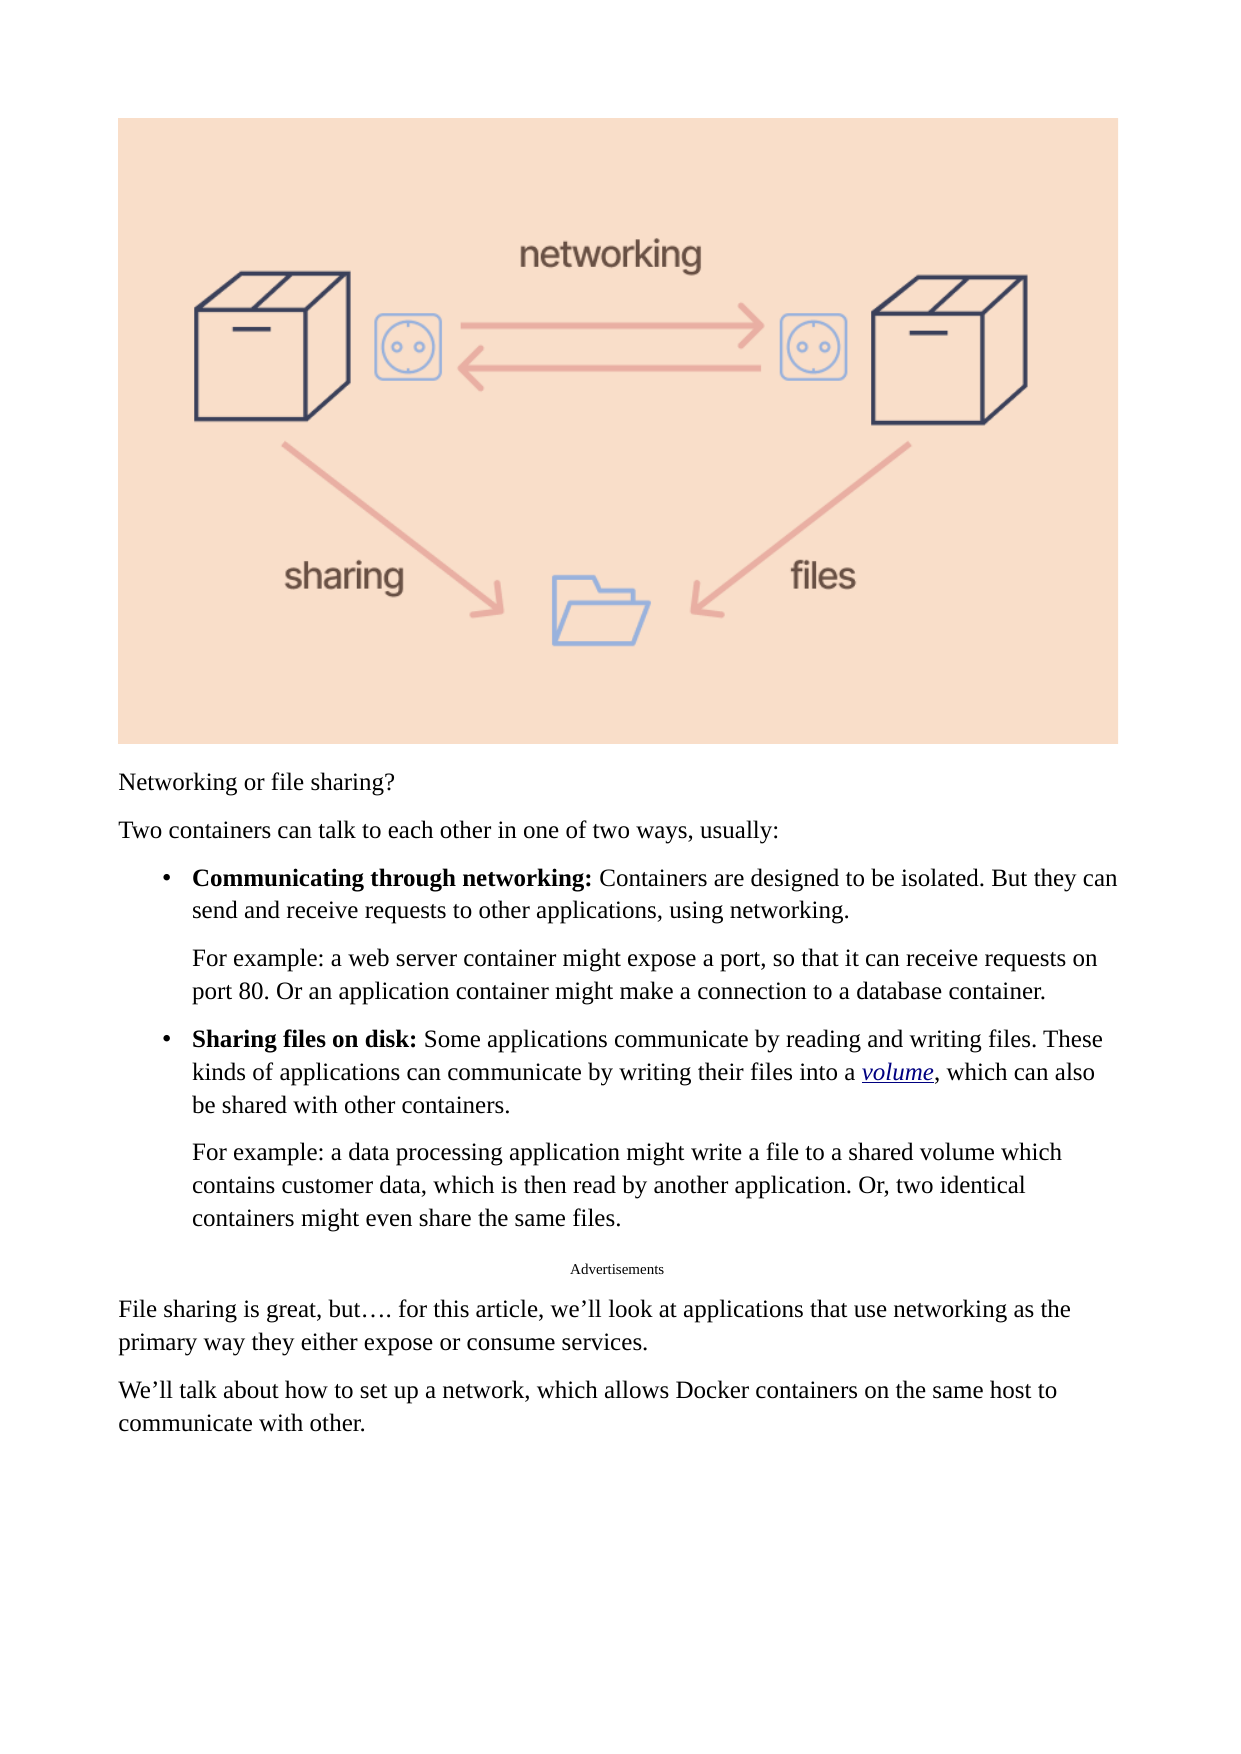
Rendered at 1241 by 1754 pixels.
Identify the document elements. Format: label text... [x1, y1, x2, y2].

list For example: a web server container might expose a port, so that it can receive requests on port 80. Or an application container might make a connection to a database container. [162, 943, 1122, 1005]
text Networking or file sharing? [118, 767, 1122, 796]
text We’ll talk about how to set up a network, which allows Docker containers on the same host to communicate with other. [118, 1375, 1122, 1437]
list For example: a data processing application might write a file to a shared volume which contains customer data, which is then read by another application. Or, two identical containers might even share the same files. [162, 1137, 1122, 1232]
text Advertisements [118, 1251, 1122, 1280]
list Communicating through networking: Containers are designed to be isolated. But they can send and receive requests to other applications, using networking. [162, 863, 1122, 924]
text Two containers can talk to each other in one of two ways, usually: [118, 815, 1122, 844]
text File sharing is great, but…. for this article, we’ll look at applications that use networking as the primary way they either expose or consume services. [118, 1294, 1122, 1356]
picture [118, 118, 1119, 744]
list Sharing files on disk: Some applications communicate by reading and writing files. These kinds of applications can communicate by writing their files into a volume, which can also be shared with other containers. [162, 1024, 1122, 1119]
